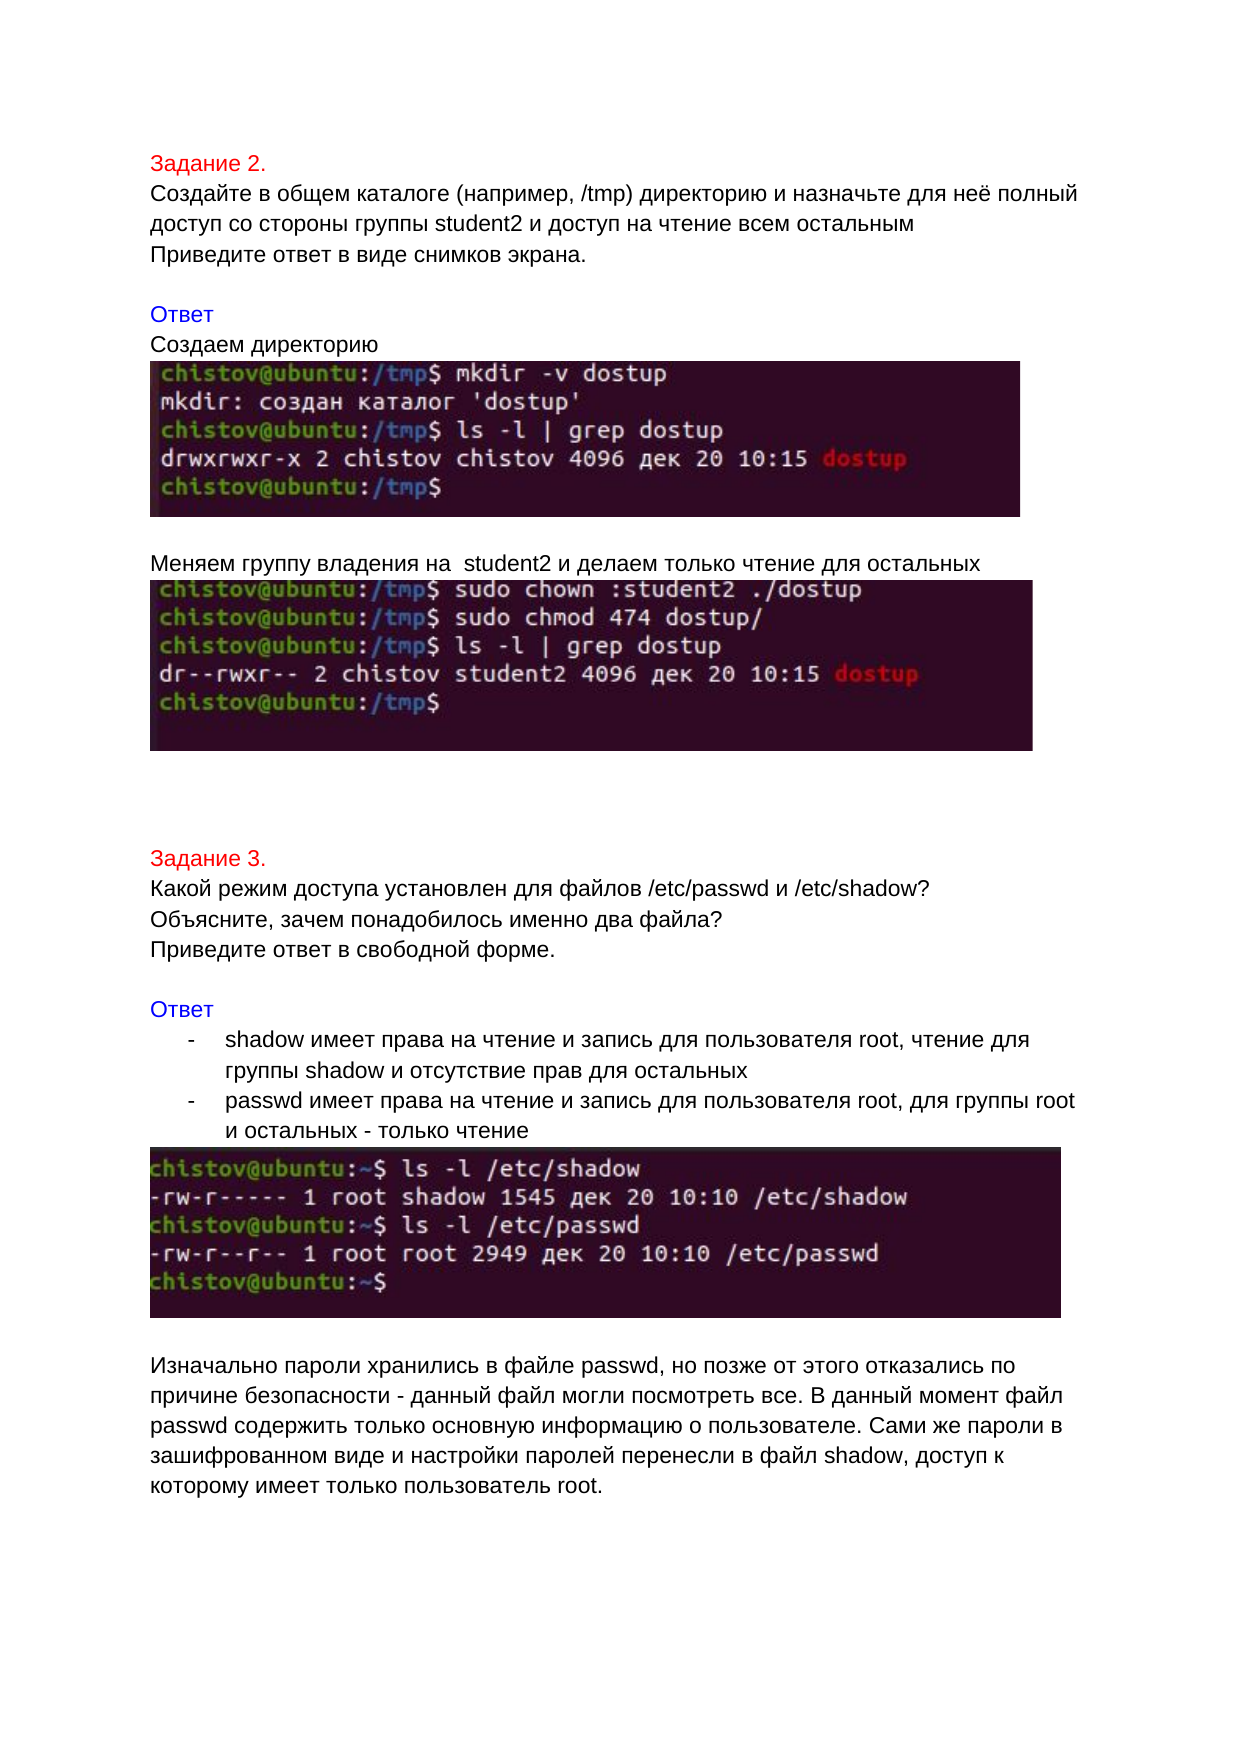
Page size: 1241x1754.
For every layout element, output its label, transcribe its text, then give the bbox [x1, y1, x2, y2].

picture [150, 580, 1033, 751]
picture [150, 361, 1021, 517]
picture [150, 1147, 1061, 1318]
text Задание 3. [150, 845, 1090, 872]
text Изначально пароли хранились в файле passwd, но позже от этого отказались по причине безопасности - данный файл могли посмотреть все. В данный момент файл passwd содержить только основную информацию о пользователе. Сами же пароли в зашифрованном виде и настройки паролей перенесли в файл shadow, доступ к которому имеет только пользователь root. [150, 1352, 1090, 1499]
text Создайте в общем каталоге (например, /tmp) директорию и назначьте для неё полный доступ со стороны группы student2 и доступ на чтение всем остальным [150, 180, 1090, 237]
text Приведите ответ в виде снимков экрана. [150, 241, 1090, 267]
text Меняем группу владения на student2 и делаем только чтение для остальных [150, 550, 1090, 577]
list shadow имеет права на чтение и запись для пользователя root, чтение для группы shadow и отсутствие прав для остальных [187, 1026, 1090, 1083]
text Ответ [150, 301, 1090, 327]
text Создаем директорию [150, 331, 1090, 358]
text Задание 2. [150, 150, 1090, 176]
text Объясните, зачем понадобилось именно два файла? [150, 906, 1090, 932]
text Приведите ответ в свободной форме. [150, 936, 1090, 962]
list passwd имеет права на чтение и запись для пользователя root, для группы root и остальных - только чтение [187, 1087, 1090, 1143]
text Какой режим доступа установлен для файлов /etc/passwd и /etc/shadow? [150, 875, 1090, 902]
text Ответ [150, 996, 1090, 1023]
